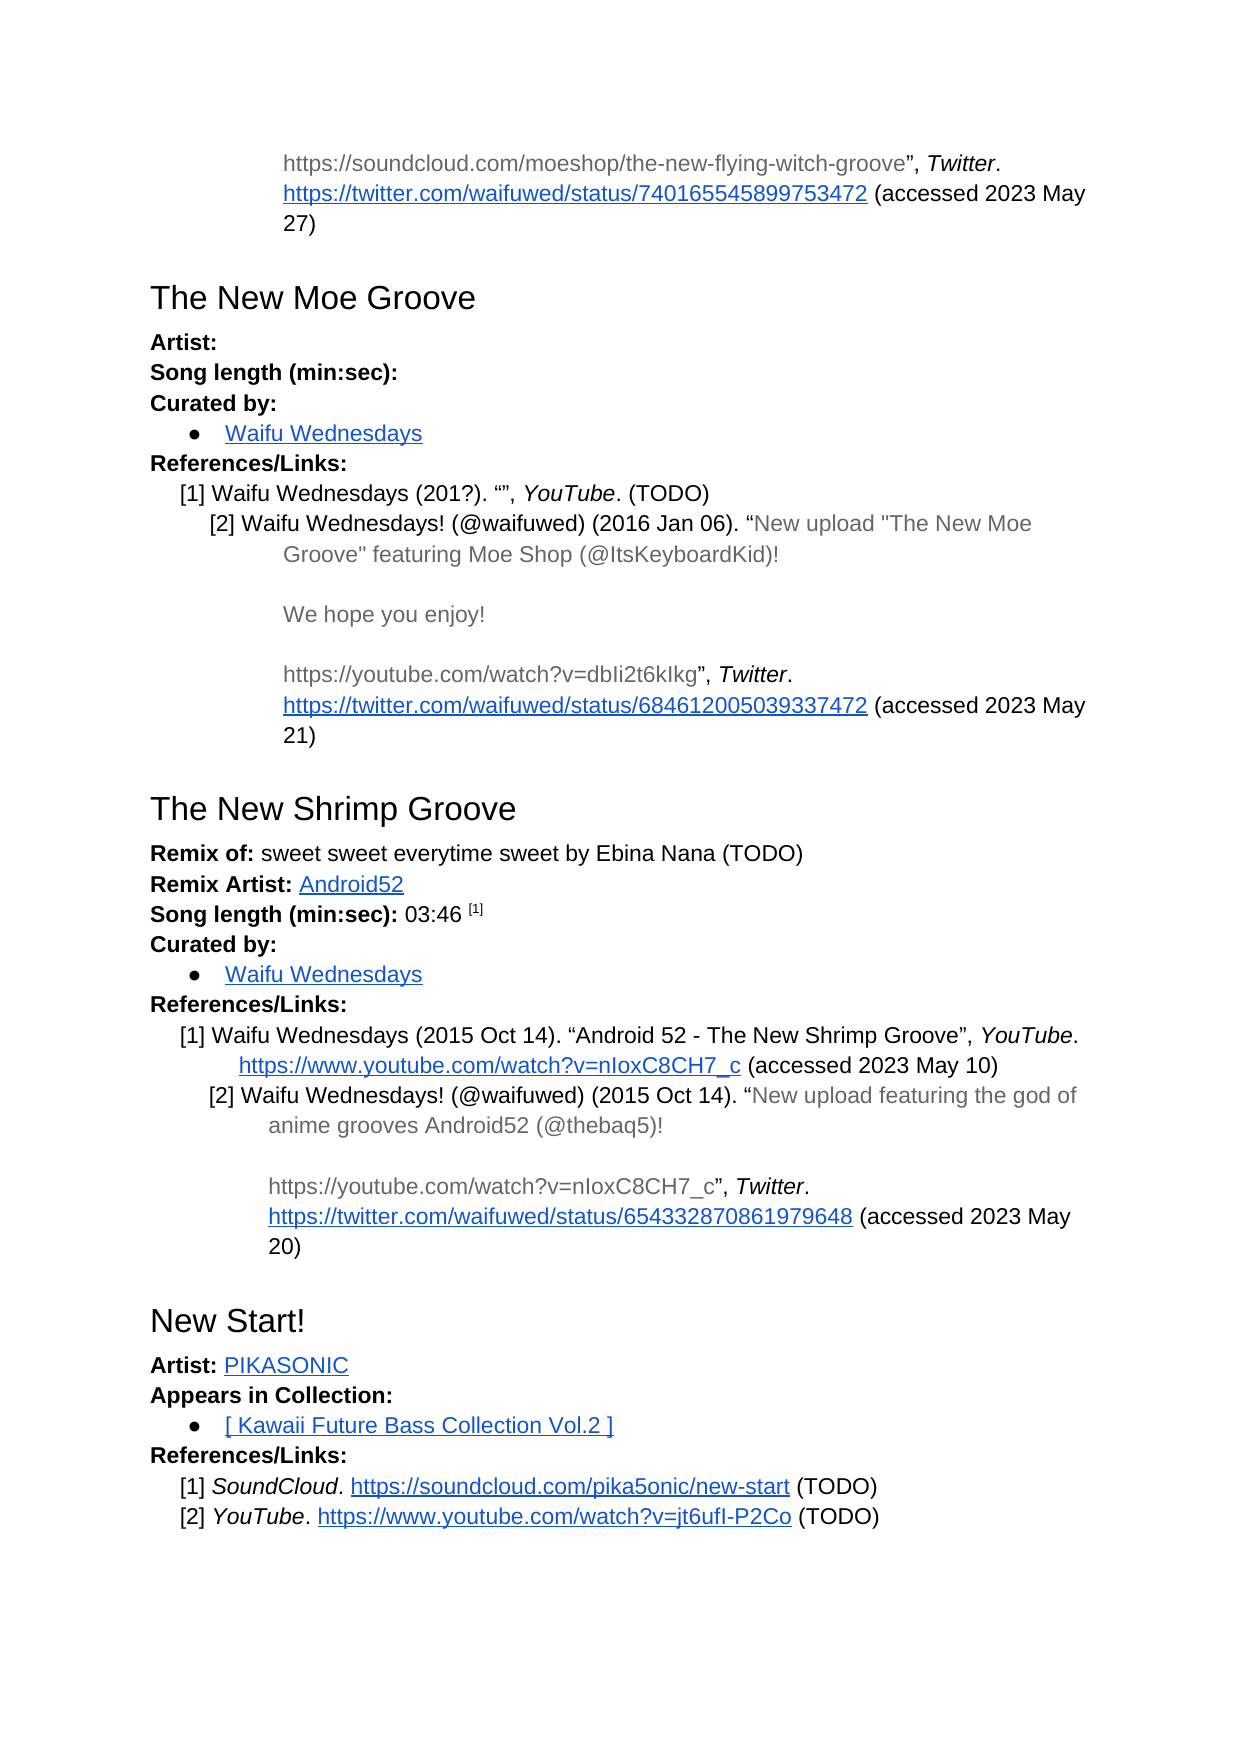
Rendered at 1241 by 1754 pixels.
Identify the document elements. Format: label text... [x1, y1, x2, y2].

subtitle The New Shrimp Groove [150, 789, 1090, 828]
subtitle The New Moe Groove [150, 278, 1090, 317]
text [2] Waifu Wednesdays! (@waifuwed) (2016 Jan 06). “New upload "The New Moe Groove" featuring Moe Shop (@ItsKeyboardKid)! We hope you enjoy! https://youtube.com/watch?v=dbIi2t6kIkg”, Twitter. https://twitter.com/waifuwed/status/684612005039337472 (accessed 2023 May 21) [209, 510, 1090, 748]
text https://soundcloud.com/moeshop/the-new-flying-witch-groove”, Twitter. https://twitter.com/waifuwed/status/740165545899753472 (accessed 2023 May 27) [209, 150, 1090, 237]
text References/Links: [150, 450, 1090, 476]
text Song length (min:sec): 03:46 [1] [150, 901, 1090, 927]
list [ Kawaii Future Bass Collection Vol.2 ] [187, 1412, 1090, 1438]
text Curated by: [150, 931, 1090, 957]
text References/Links: [150, 991, 1090, 1018]
text [1] SoundCloud. https://soundcloud.com/pika5onic/new-start (TODO) [179, 1473, 1090, 1499]
text Remix Artist: Android52 [150, 871, 1090, 897]
text [1] Waifu Wednesdays (201?). “”, YouTube. (TODO) [179, 480, 1090, 506]
text Artist: PIKASONIC [150, 1352, 1090, 1378]
text Remix of: sweet sweet everytime sweet by Ebina Nana (TODO) [150, 840, 1090, 867]
subtitle New Start! [150, 1301, 1090, 1339]
text Curated by: [150, 389, 1090, 416]
text Artist: [150, 329, 1090, 355]
text Appears in Collection: [150, 1382, 1090, 1408]
text [1] Waifu Wednesdays (2015 Oct 14). “Android 52 - The New Shrimp Groove”, YouTube. https://www.youtube.com/watch?v=nIoxC8CH7_c (accessed 2023 May 10) [179, 1022, 1090, 1078]
list Waifu Wednesdays [187, 420, 1090, 446]
text [2] Waifu Wednesdays! (@waifuwed) (2015 Oct 14). “New upload featuring the god of anime grooves Android52 (@thebaq5)! https://youtube.com/watch?v=nIoxC8CH7_c”, Twitter. https://twitter.com/waifuwed/status/654332870861979648 (accessed 2023 May 20) [209, 1082, 1090, 1259]
list Waifu Wednesdays [187, 961, 1090, 988]
text [2] YouTube. https://www.youtube.com/watch?v=jt6ufI-P2Co (TODO) [179, 1503, 1090, 1529]
text Song length (min:sec): [150, 359, 1090, 386]
text References/Links: [150, 1442, 1090, 1469]
